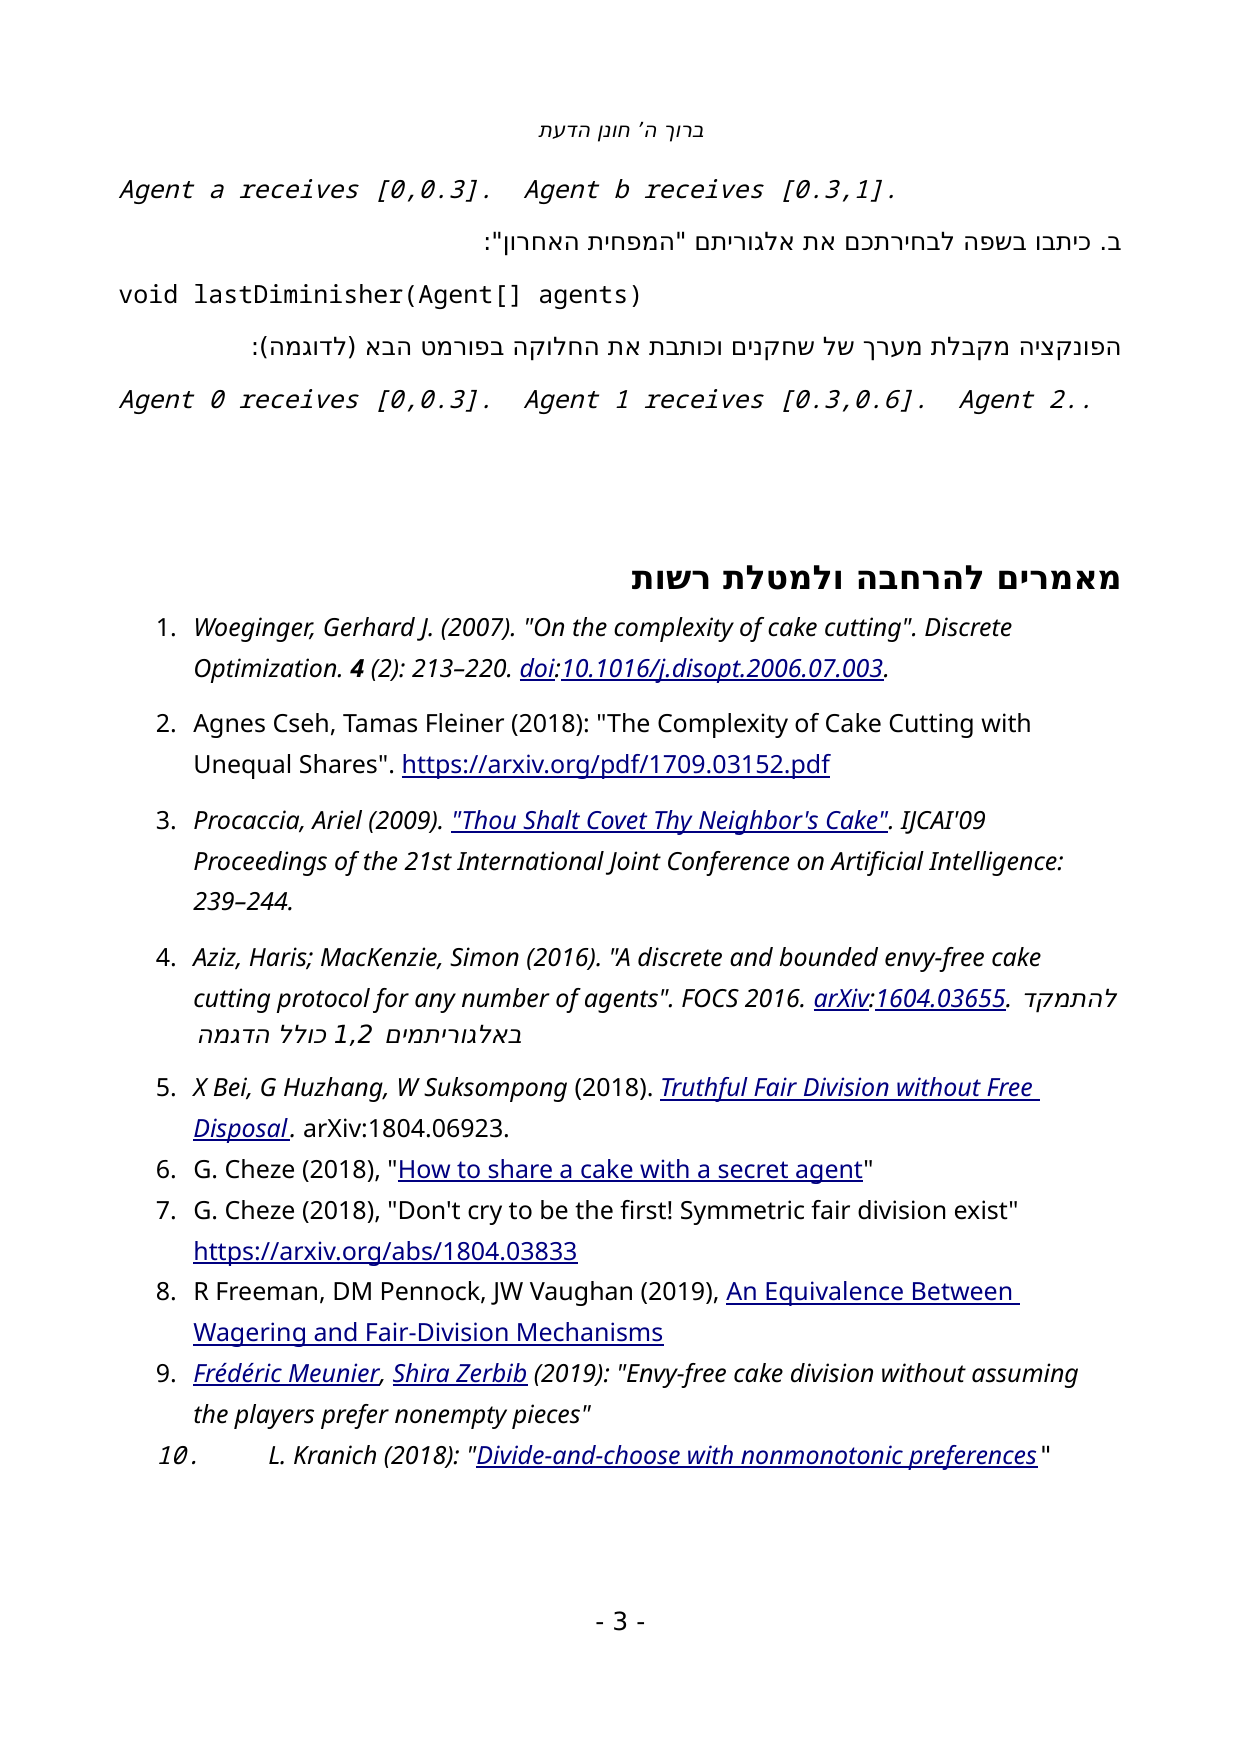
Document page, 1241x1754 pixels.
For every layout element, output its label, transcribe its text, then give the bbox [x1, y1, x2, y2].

list G. Cheze (2018), "Don't cry to be the first! Symmetric fair division exist" https://arxiv.org/abs/1804.03833 [156, 1192, 1122, 1267]
text ב. כיתבו בשפה לבחירתכם את אלגוריתם "המפחית האחרון": [118, 227, 1122, 256]
list G. Cheze (2018), "How to share a cake with a secret agent‏" [156, 1151, 1122, 1186]
list Procaccia, Ariel (2009). "Thou Shalt Covet Thy Neighbor's Cake". IJCAI'09 Proceedings of the 21st International Joint Conference on Artificial Intelligence: 239–244. [156, 802, 1122, 918]
text הפונקציה מקבלת מערך של שחקנים וכותבת את החלוקה בפורמט הבא (לדוגמה): [118, 332, 1122, 361]
list Aziz, Haris; MacKenzie, Simon (2016). "A discrete and bounded envy-free cake cutting protocol for any number of agents". FOCS 2016. arXiv:1604.03655. להתמקד באלגוריתמים 1,2 כולל הדגמה [156, 939, 1122, 1049]
list X Bei, G Huzhang, W Suksompong (2018). Truthful Fair Division without Free Disposal‏. arXiv:1804.06923. [156, 1070, 1122, 1145]
text Agent 0 receives [0,0.3]. Agent 1 receives [0.3,0.6]. Agent 2.. [118, 382, 1122, 416]
list L. Kranich (2018): "Divide-and-choose with nonmonotonic preferences‏"‏ [156, 1437, 1122, 1471]
list Agnes Cseh, Tamas Fleiner (2018): "The Complexity of Cake Cutting with Unequal Shares". https://arxiv.org/pdf/1709.03152.pdf [156, 706, 1122, 781]
subtitle מאמרים להרחבה ולמטלת רשות [118, 558, 1122, 597]
list Frédéric Meunier, Shira Zerbib (2019): "Envy-free cake division without assuming the players prefer nonempty pieces" [156, 1356, 1122, 1431]
text void lastDiminisher(Agent[] agents) [118, 277, 1122, 311]
list Woeginger, Gerhard J. (2007). "On the complexity of cake cutting". Discrete Optimization. 4 (2): 213–220. doi:10.1016/j.disopt.2006.07.003. [156, 610, 1122, 685]
list R Freeman, DM Pennock, JW Vaughan (2019), An Equivalence Between Wagering and Fair-Division Mechanisms‏ [156, 1274, 1122, 1349]
text Agent a receives [0,0.3]. Agent b receives [0.3,1]. [118, 172, 1122, 206]
